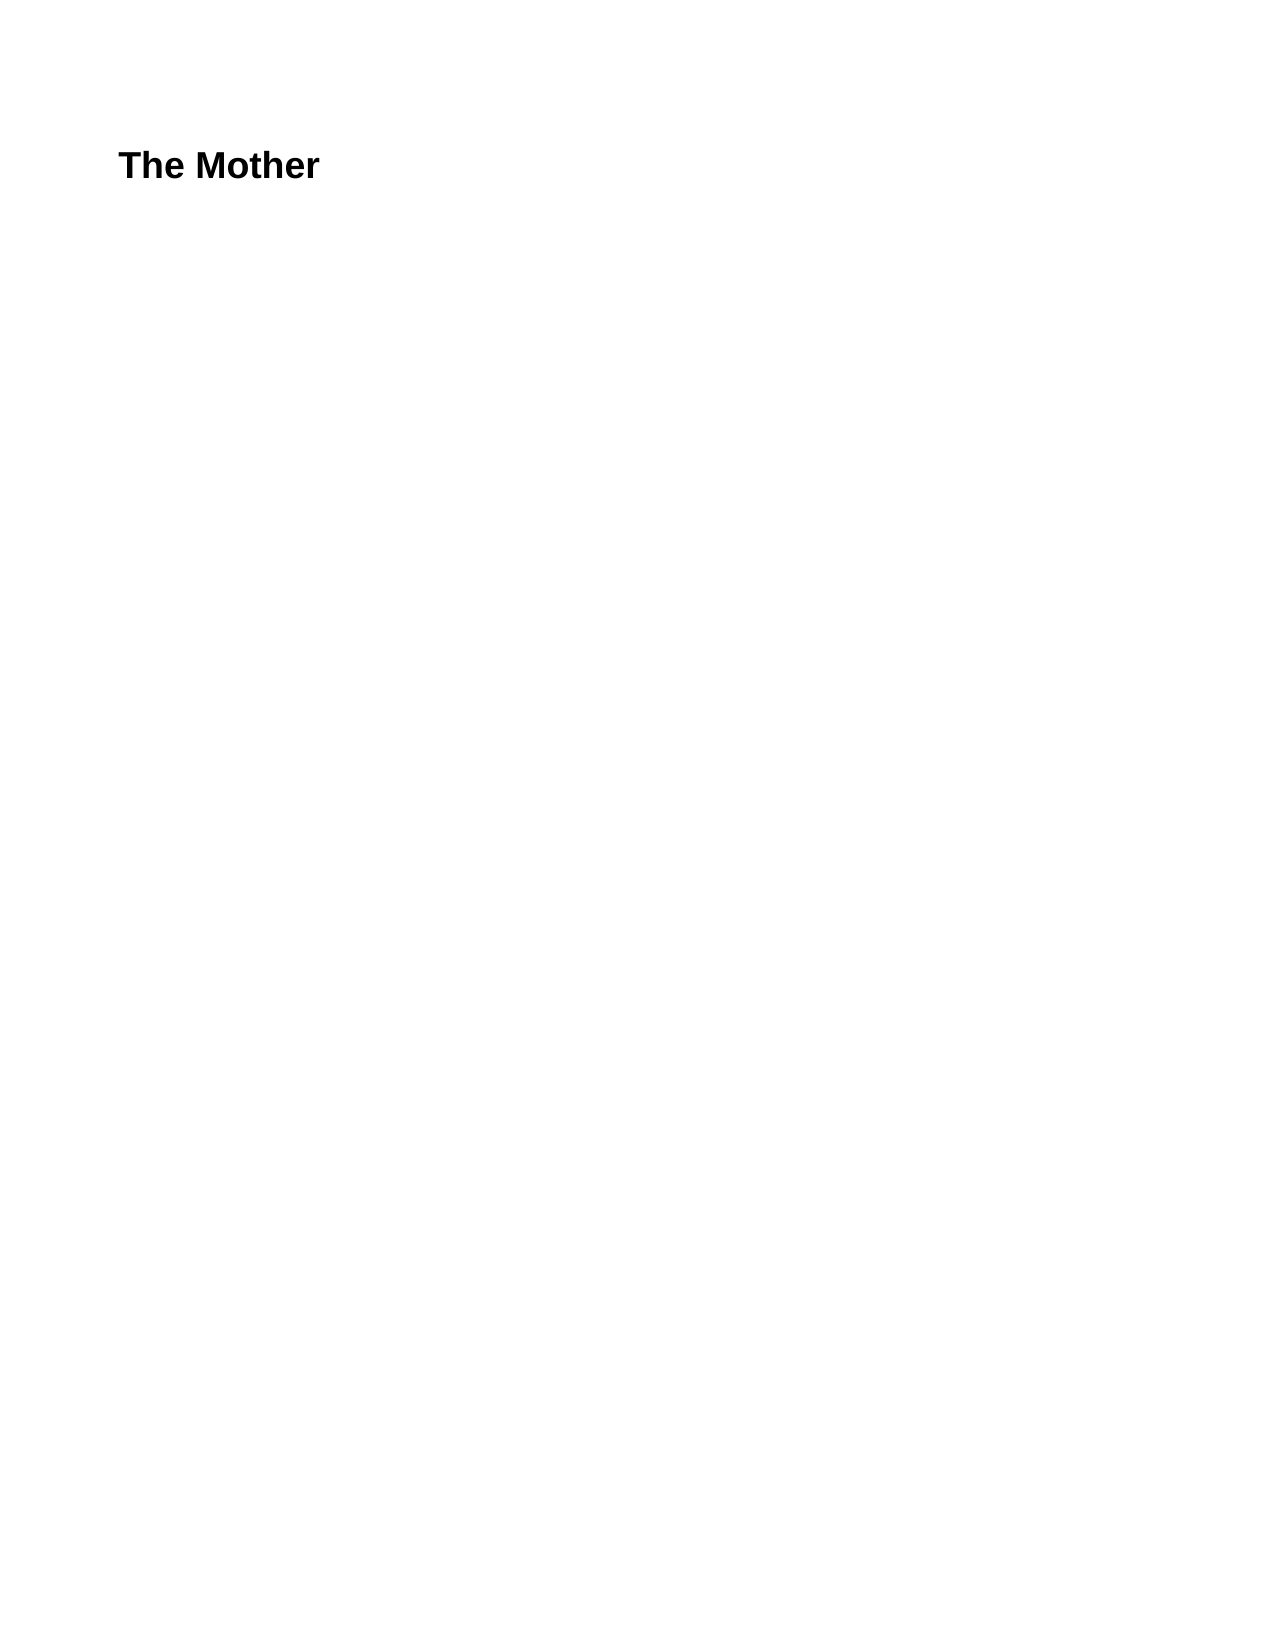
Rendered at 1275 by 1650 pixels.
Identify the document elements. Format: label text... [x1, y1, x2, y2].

subtitle The Mother [118, 143, 1157, 186]
